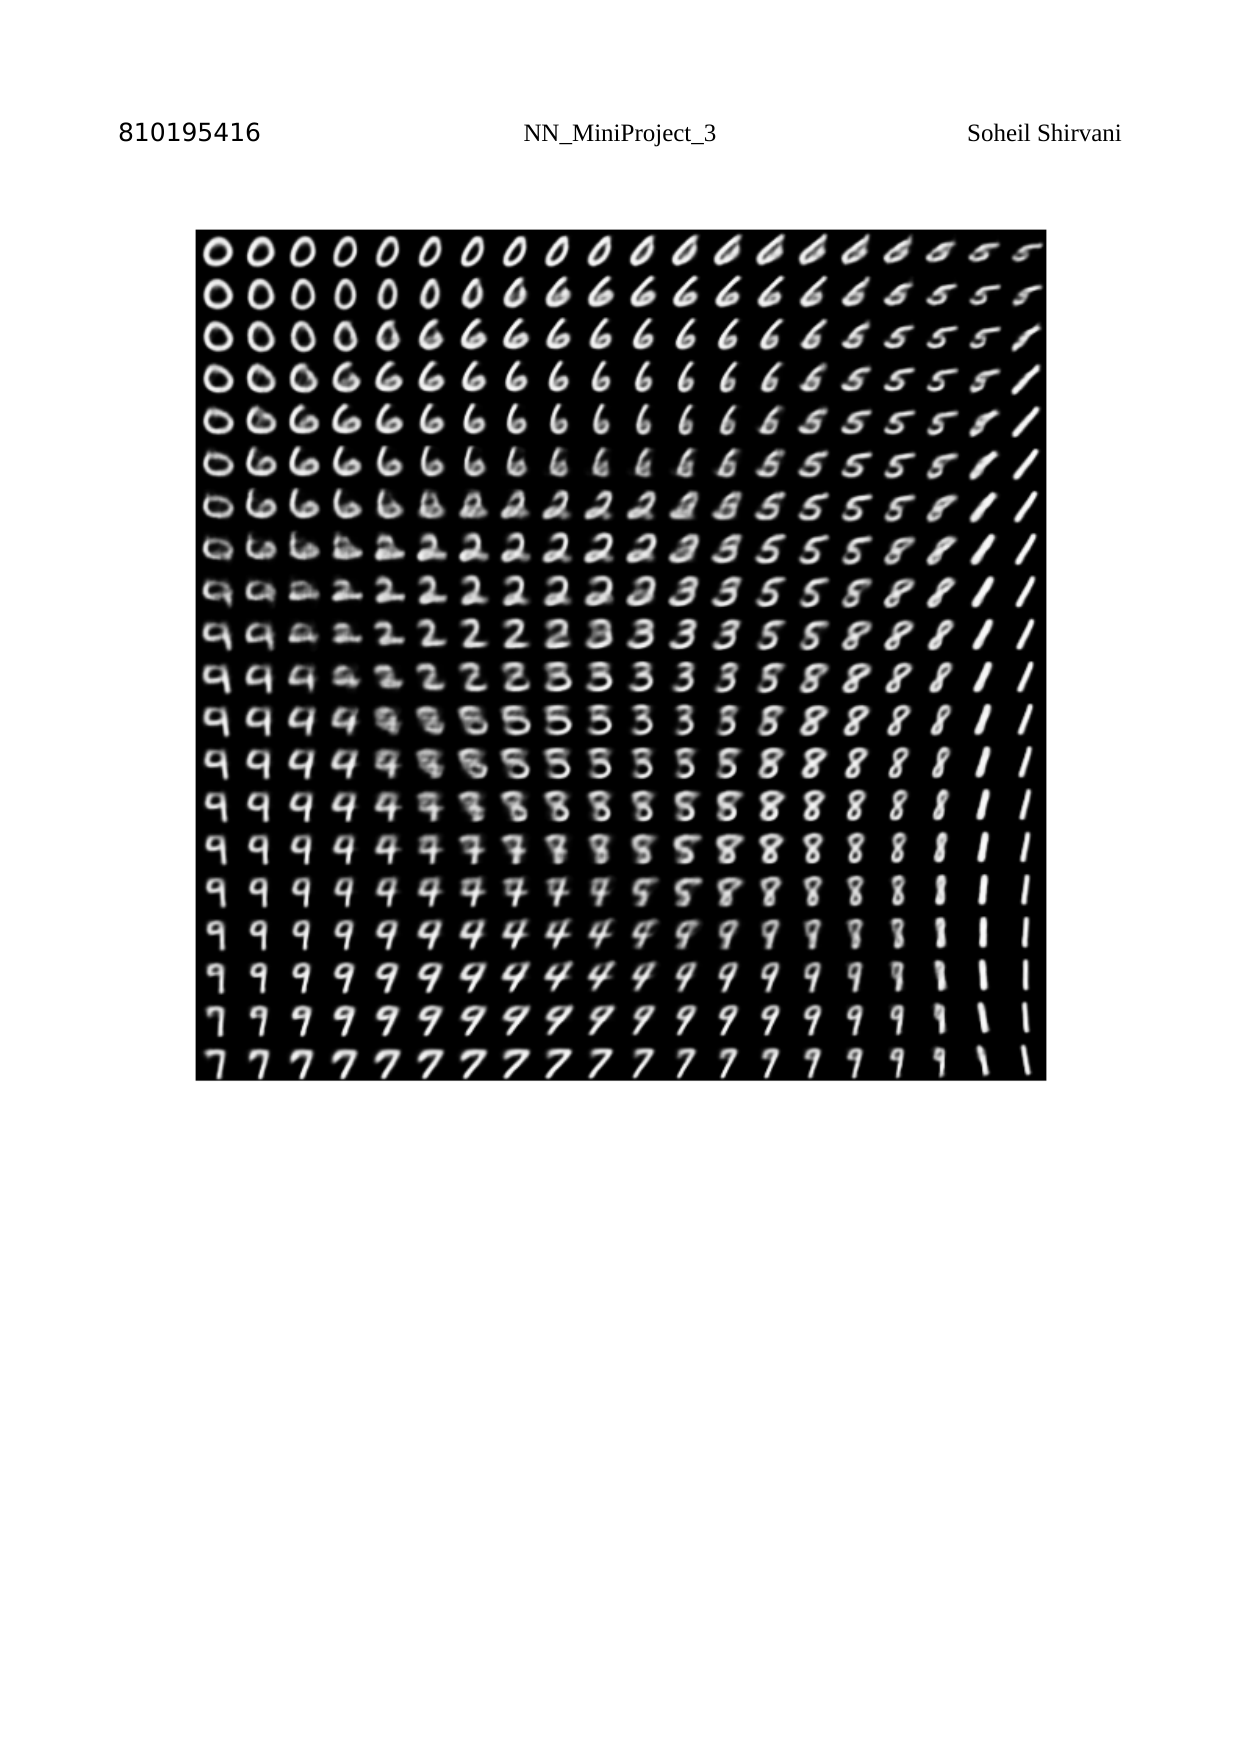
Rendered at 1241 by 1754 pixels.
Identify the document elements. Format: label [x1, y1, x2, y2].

picture [185, 220, 1056, 1092]
